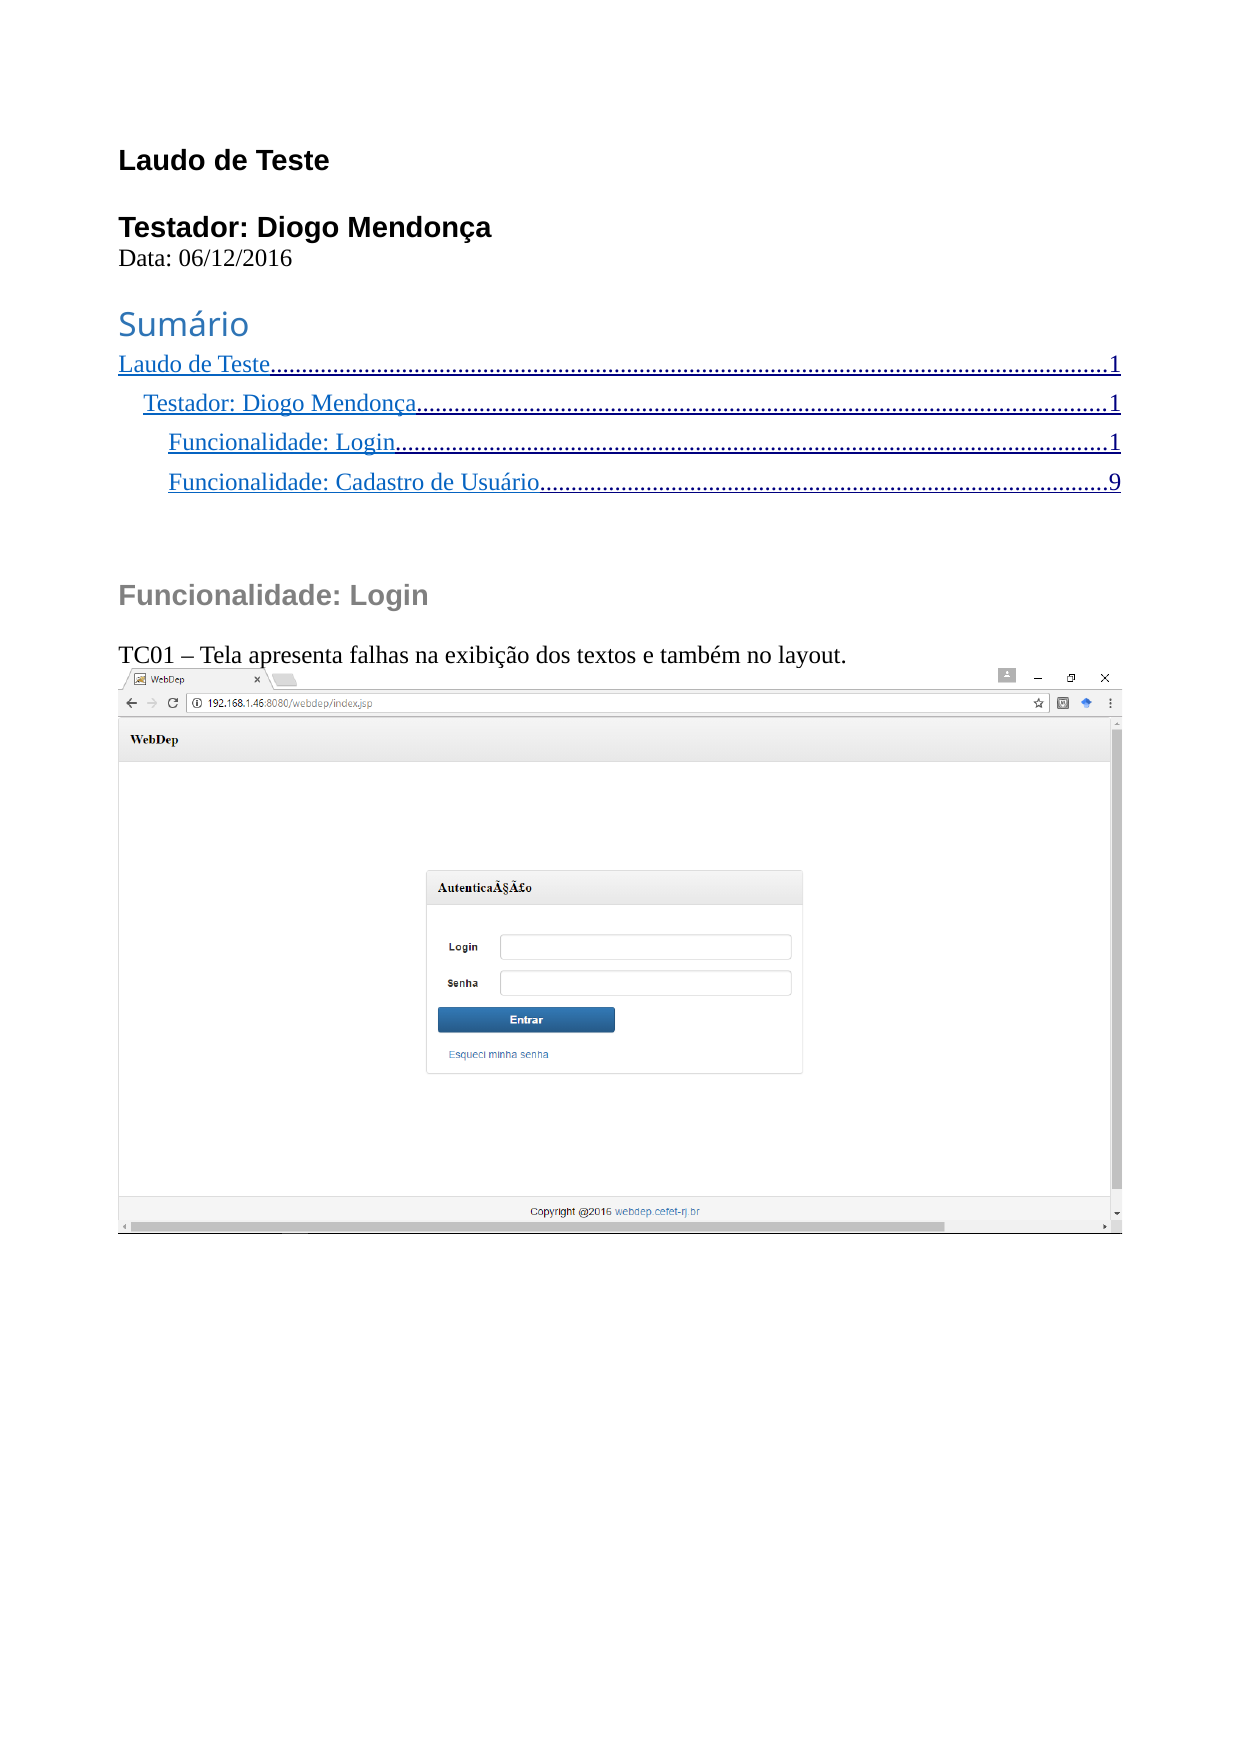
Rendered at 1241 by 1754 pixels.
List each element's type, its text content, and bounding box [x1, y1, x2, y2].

text TC01 – Tela apresenta falhas na exibição dos textos e também no layout. [118, 640, 1122, 668]
text Testador: Diogo Mendonça 1 [143, 388, 1122, 417]
subtitle Funcionalidade: Login [118, 578, 1122, 611]
text Sumário [118, 301, 1122, 346]
subtitle Testador: Diogo Mendonça [118, 210, 1122, 243]
subtitle Laudo de Teste [118, 143, 1122, 177]
text Funcionalidade: Cadastro de Usuário 9 [168, 467, 1122, 495]
text Funcionalidade: Login 1 [168, 427, 1122, 456]
text Data: 06/12/2016 [118, 243, 1122, 272]
text Laudo de Teste 1 [118, 349, 1122, 378]
